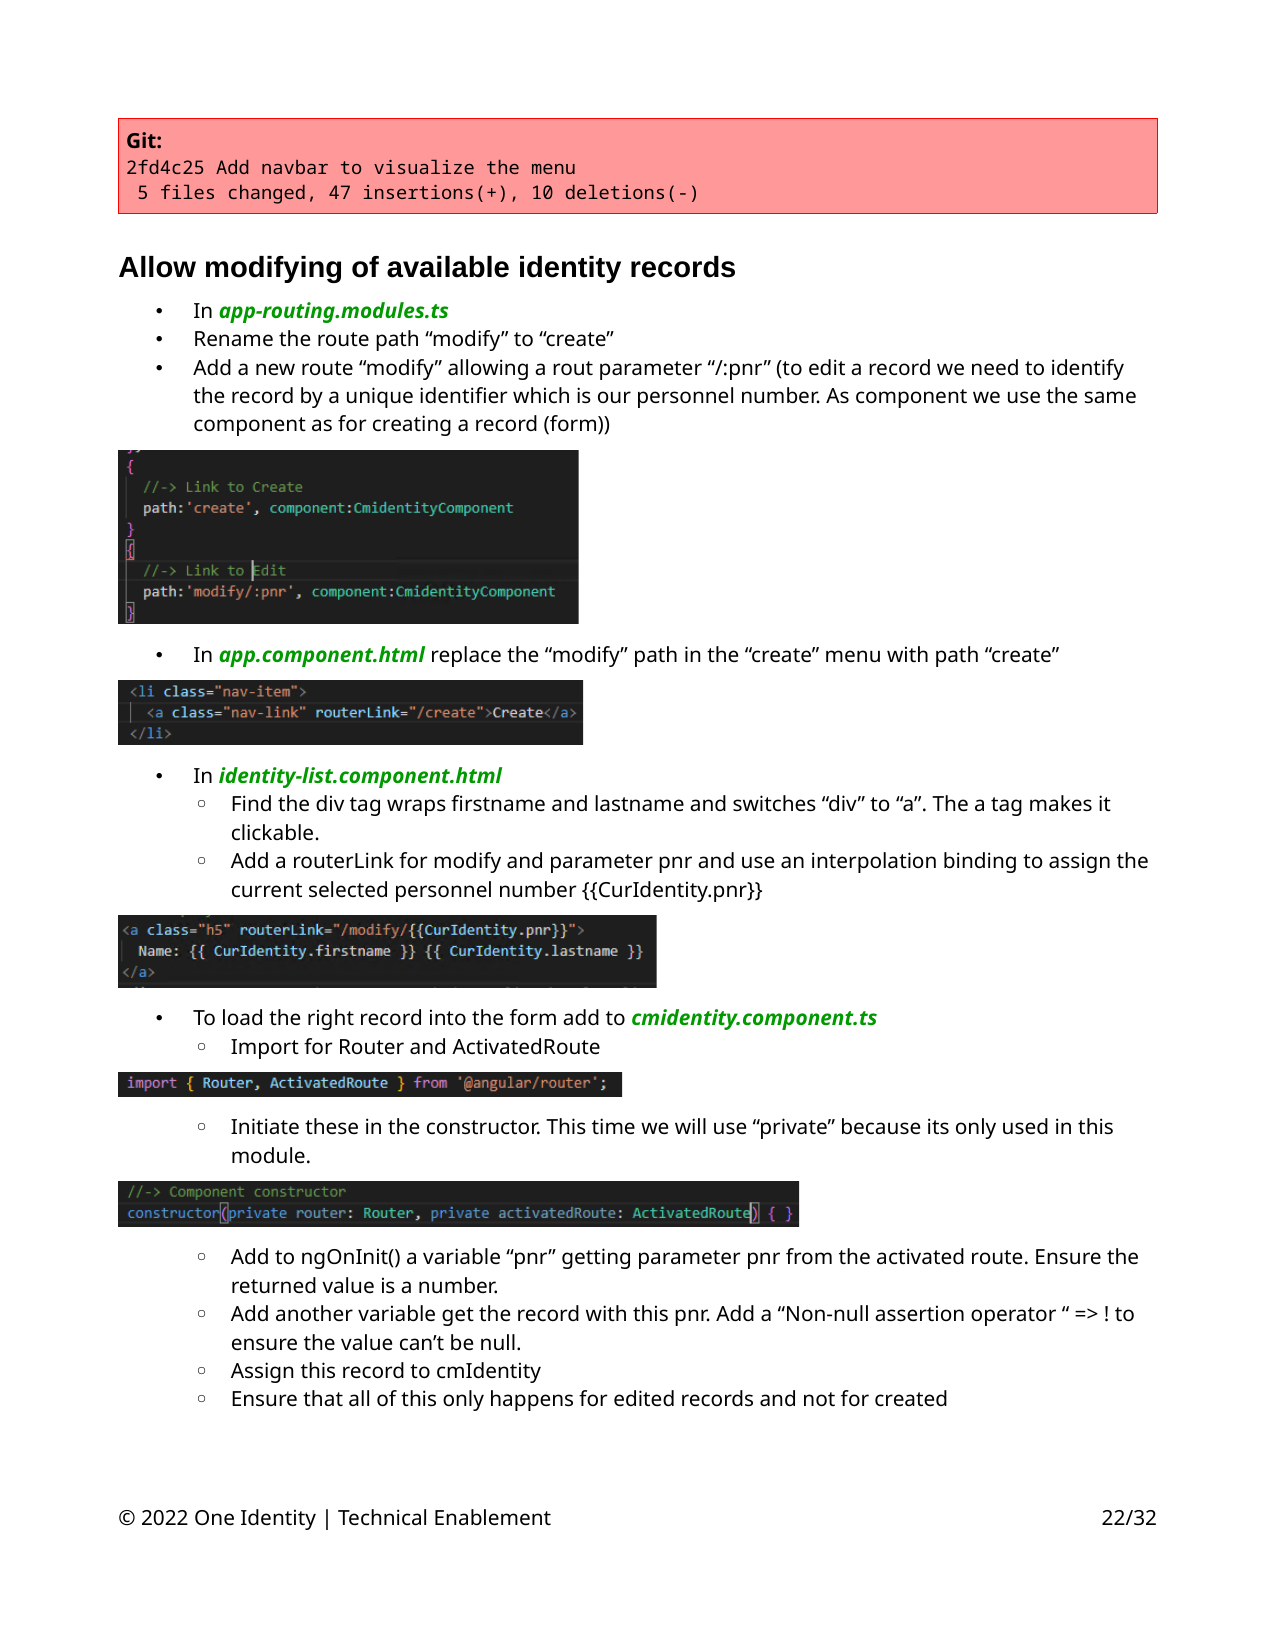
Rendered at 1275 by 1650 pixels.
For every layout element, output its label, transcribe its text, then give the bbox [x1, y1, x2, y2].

text Git: [119, 119, 1157, 147]
picture [118, 1181, 800, 1227]
list Import for Router and ActivatedRoute [193, 1032, 1157, 1060]
list Assign this record to cmIdentity [193, 1356, 1157, 1384]
list Find the div tag wraps firstname and lastname and switches “div” to “a”. The a tag makes it clickable. [193, 789, 1157, 846]
subtitle Allow modifying of available identity records [118, 250, 1157, 284]
list Add a new route “modify” allowing a rout parameter “/:pnr” (to edit a record we need to identify the record by a unique identifier which is our personnel number. As component we use the same component as for creating a record (form)) [156, 353, 1157, 438]
list In identity-list.component.html [156, 761, 1157, 789]
picture [118, 450, 579, 624]
list Add to ngOnInit() a variable “pnr” getting parameter pnr from the activated route. Ensure the returned value is a number. [193, 1242, 1157, 1299]
list In app.component.html replace the “modify” path in the “create” menu with path “create” [156, 640, 1157, 668]
list Rename the route path “modify” to “create” [156, 324, 1157, 353]
list In app-routing.modules.ts [156, 296, 1157, 324]
text 5 files changed, 47 insertions(+), 10 deletions(-) [119, 172, 1157, 213]
picture [118, 680, 584, 745]
picture [118, 915, 657, 988]
picture [118, 1072, 623, 1097]
list Initiate these in the constructor. This time we will use “private” because its only used in this module. [193, 1112, 1157, 1169]
text 2fd4c25 Add navbar to visualize the menu [119, 147, 1157, 172]
list Add a routerLink for modify and parameter pnr and use an interpolation binding to assign the current selected personnel number {{CurIdentity.pnr}} [193, 846, 1157, 903]
list To load the right record into the form add to cmidentity.component.ts [156, 1003, 1157, 1032]
list Ensure that all of this only happens for edited records and not for created [193, 1384, 1157, 1413]
list Add another variable get the record with this pnr. Add a “Non-null assertion operator “ => ! to ensure the value can’t be null. [193, 1299, 1157, 1356]
